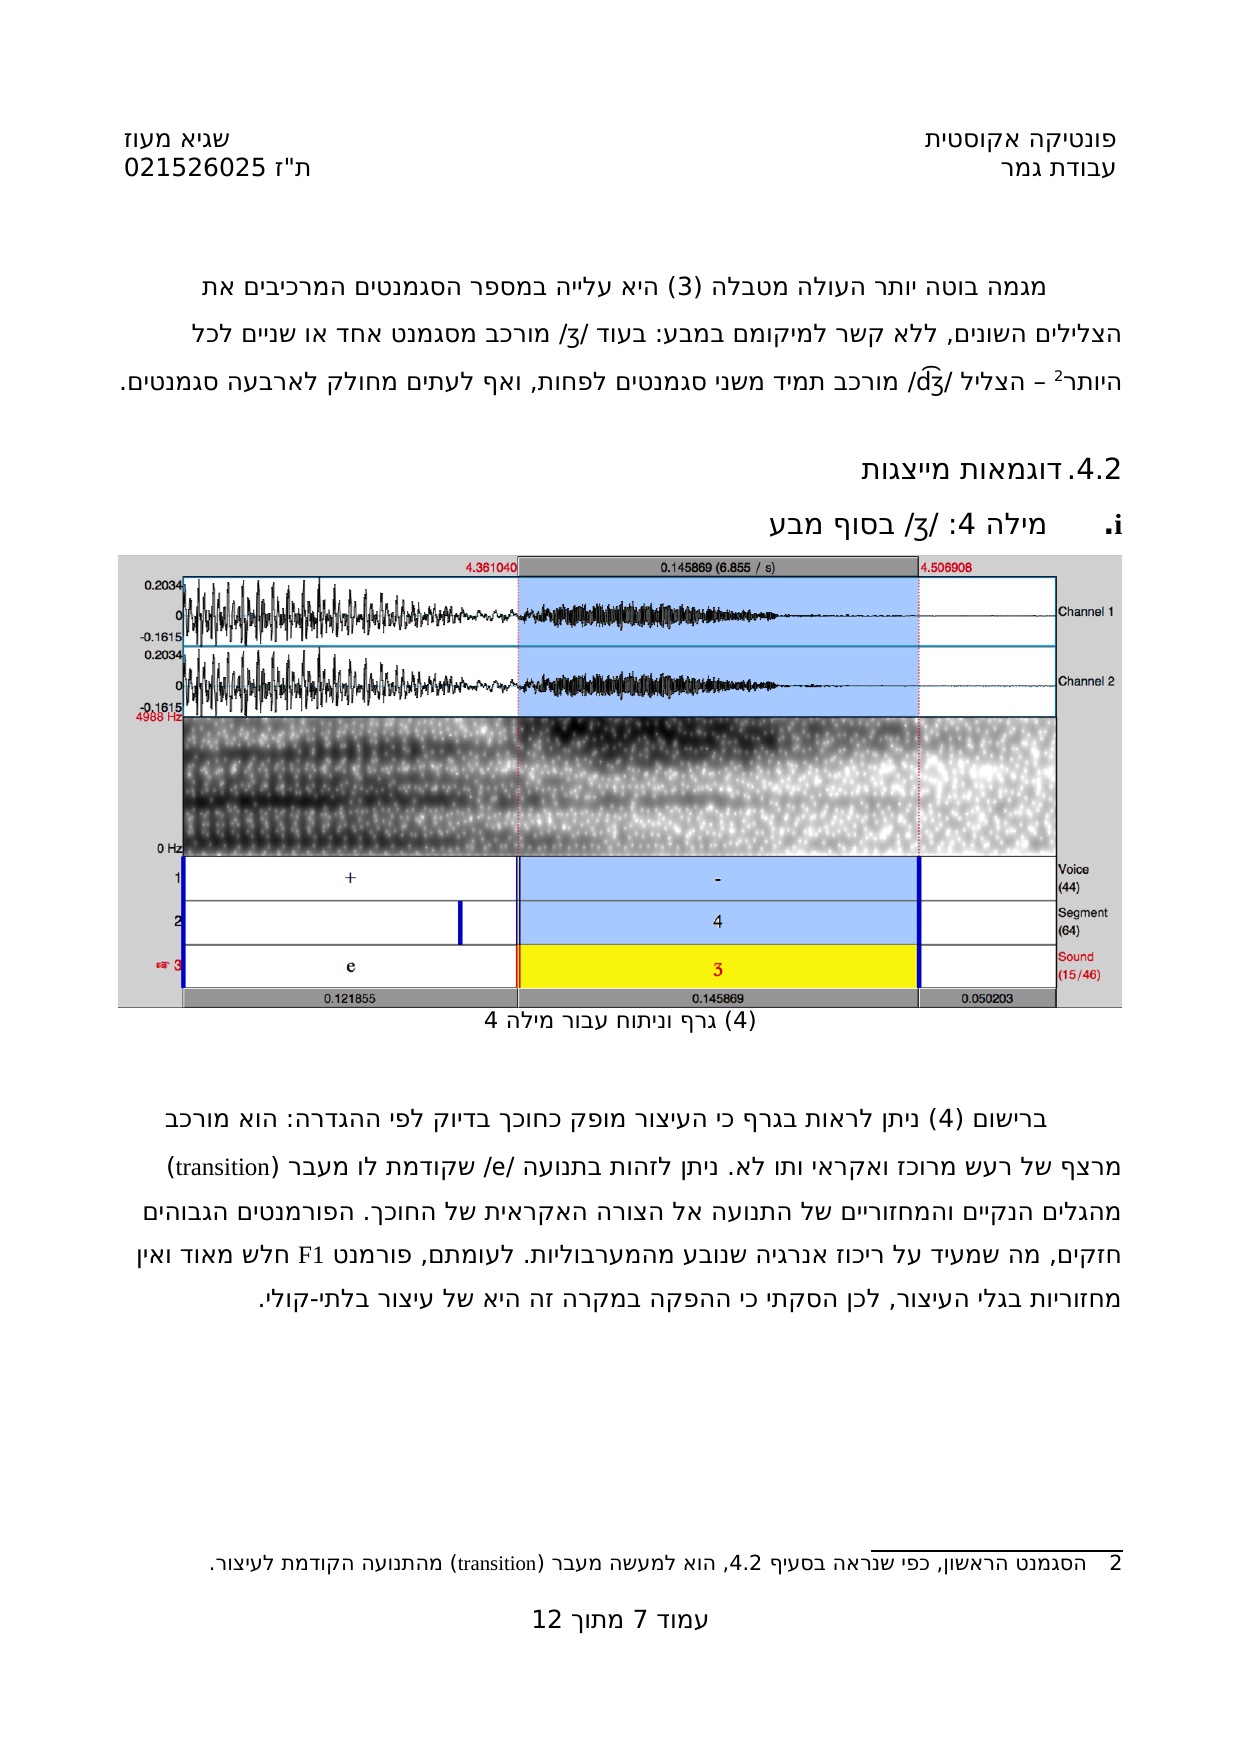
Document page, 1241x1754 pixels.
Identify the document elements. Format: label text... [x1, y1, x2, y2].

picture [117, 555, 1123, 1008]
text מגמה בוטה יותר העולה מטבלה (3) היא עלייה במספר הסגמנטים המרכיבים את הצלילים השונים, ללא קשר למיקומם במבע: בעוד /ʒ/ מורכב מסגמנט אחד או שניים לכל היותר – הצליל /d͡ʒ/ מורכב תמיד משני סגמנטים לפחות, ואף לעתים מחולק לארבעה סגמנטים. [118, 272, 1122, 398]
text ברישום (4) ניתן לראות בגרף כי העיצור מופק כחוכך בדיוק לפי ההגדרה: הוא מורכב מרצף של רעש מרוכז ואקראי ותו לא. ניתן לזהות בתנועה /e/ שקודמת לו מעבר (transition) מהגלים הנקיים והמחזוריים של התנועה אל הצורה האקראית של החוכך. הפורמנטים הגבוהים חזקים, מה שמעיד על ריכוז אנרגיה שנובע מהמערבוליות. לעומתם, פורמנט F1 חלש מאוד ואין מחזוריות בגלי העיצור, לכן הסקתי כי ההפקה במקרה זה היא של עיצור בלתי-קולי. [118, 1104, 1122, 1313]
subtitle דוגמאות מייצגות [118, 453, 1122, 487]
text הסגמנט הראשון, כפי שנראה בסעיף 4.2, הוא למעשה מעבר (transition) מהתנועה הקודמת לעיצור. [118, 1551, 1122, 1575]
subtitle מילה 4: /ʒ/ בסוף מבע [118, 503, 1122, 543]
text (4) גרף וניתוח עבור מילה 4 [118, 1008, 1122, 1034]
